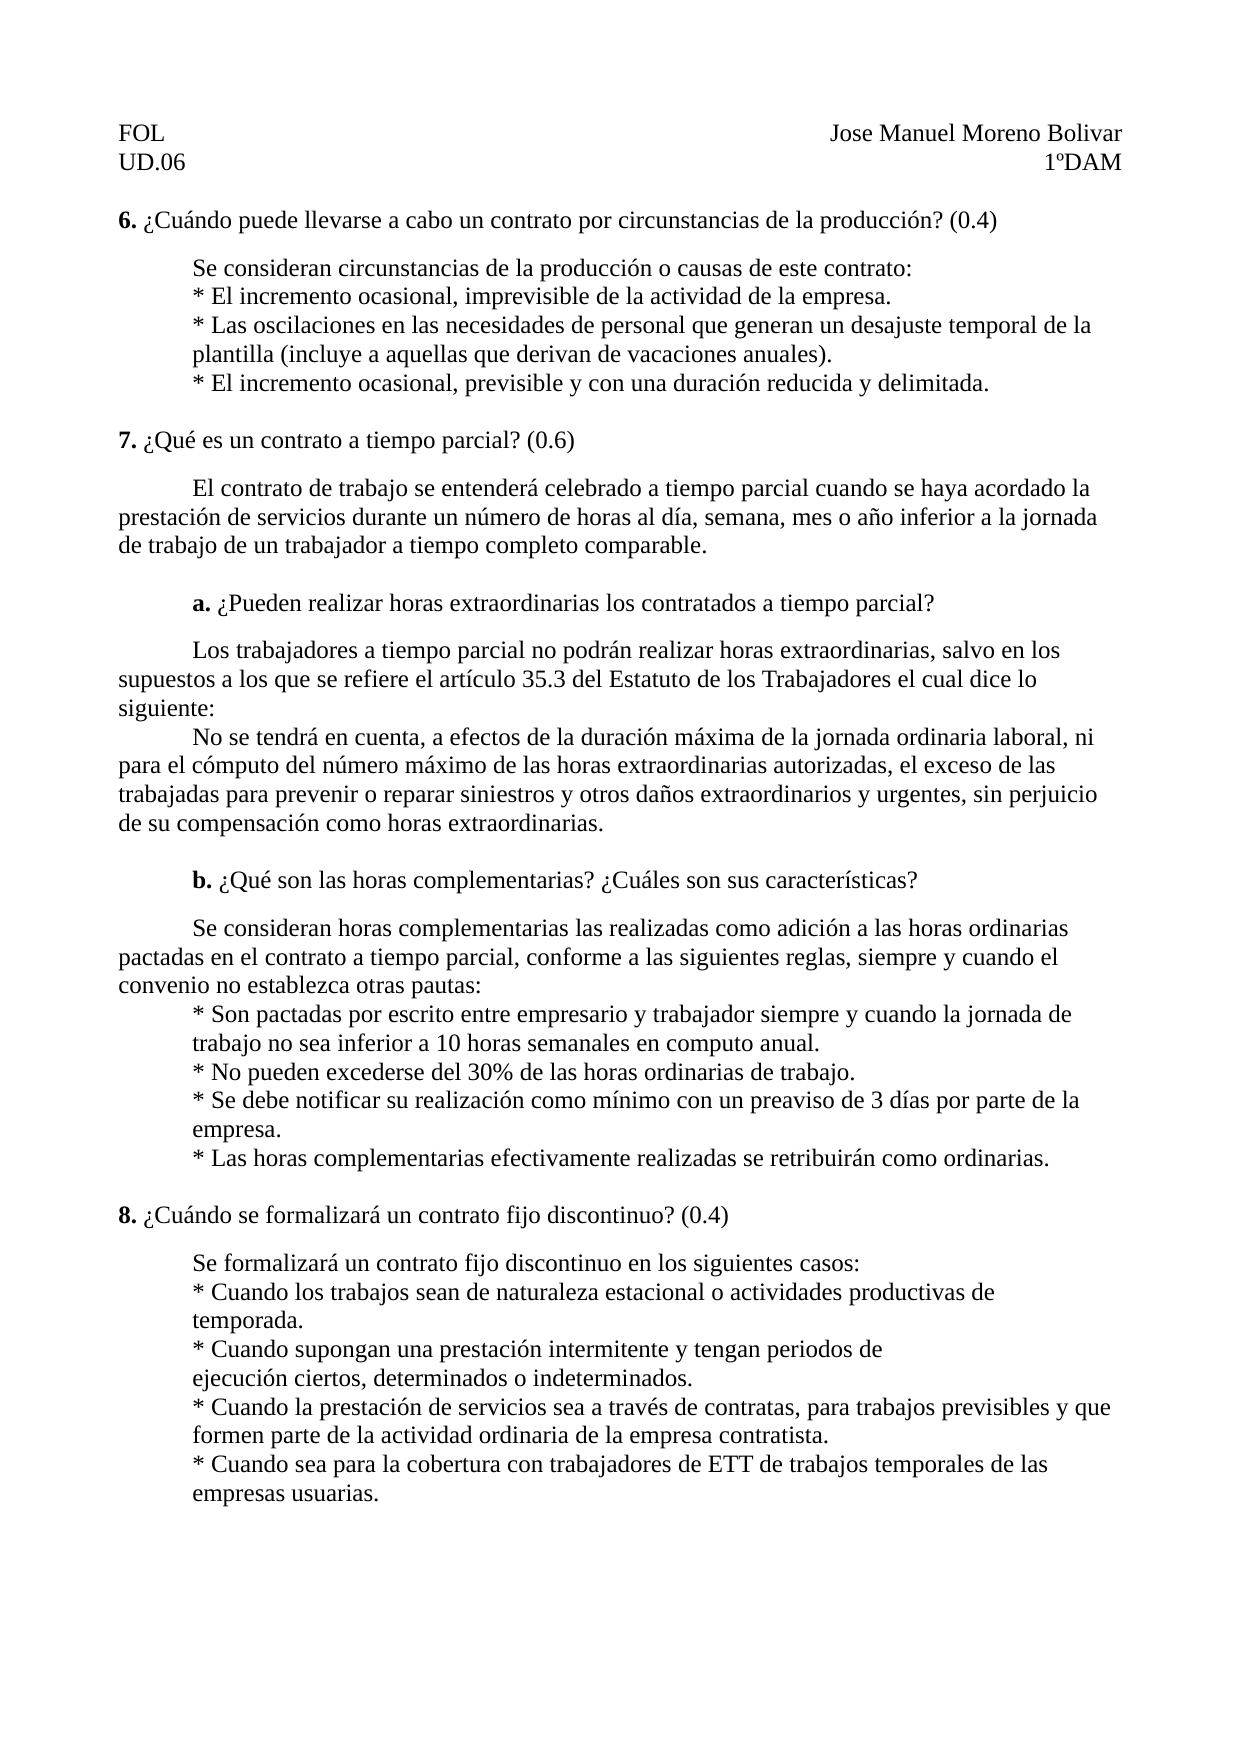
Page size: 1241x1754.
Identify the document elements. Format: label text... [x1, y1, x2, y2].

text ejecución ciertos, determinados o indeterminados. [118, 1363, 1122, 1392]
text El contrato de trabajo se entenderá celebrado a tiempo parcial cuando se haya acordado la prestación de servicios durante un número de horas al día, semana, mes o año inferior a la jornada de trabajo de un trabajador a tiempo completo comparable. [118, 473, 1122, 559]
text temporada. [118, 1306, 1122, 1334]
text a. ¿Pueden realizar horas extraordinarias los contratados a tiempo parcial? [118, 588, 1122, 617]
text Se consideran circunstancias de la producción o causas de este contrato: [118, 253, 1122, 281]
text * Se debe notificar su realización como mínimo con un preaviso de 3 días por parte de la empresa. [118, 1086, 1122, 1143]
text * El incremento ocasional, imprevisible de la actividad de la empresa. [118, 281, 1122, 310]
text 7. ¿Qué es un contrato a tiempo parcial? (0.6) [118, 425, 1122, 454]
text empresas usuarias. [118, 1478, 1122, 1507]
text 8. ¿Cuándo se formalizará un contrato fijo discontinuo? (0.4) [118, 1201, 1122, 1229]
text No se tendrá en cuenta, a efectos de la duración máxima de la jornada ordinaria laboral, ni para el cómputo del número máximo de las horas extraordinarias autorizadas, el exceso de las trabajadas para prevenir o reparar siniestros y otros daños extraordinarios y urgentes, sin perjuicio de su compensación como horas extraordinarias. [118, 722, 1122, 837]
text Se consideran horas complementarias las realizadas como adición a las horas ordinarias pactadas en el contrato a tiempo parcial, conforme a las siguientes reglas, siempre y cuando el convenio no establezca otras pautas: [118, 913, 1122, 999]
text * Las oscilaciones en las necesidades de personal que generan un desajuste temporal de la plantilla (incluye a aquellas que derivan de vacaciones anuales). [118, 310, 1122, 368]
text 6. ¿Cuándo puede llevarse a cabo un contrato por circunstancias de la producción? (0.4) [118, 205, 1122, 234]
text * Cuando sea para la cobertura con trabajadores de ETT de trabajos temporales de las [118, 1449, 1122, 1478]
text Se formalizará un contrato fijo discontinuo en los siguientes casos: [118, 1248, 1122, 1277]
text * Cuando los trabajos sean de naturaleza estacional o actividades productivas de [118, 1277, 1122, 1306]
text * El incremento ocasional, previsible y con una duración reducida y delimitada. [118, 368, 1122, 396]
text Los trabajadores a tiempo parcial no podrán realizar horas extraordinarias, salvo en los supuestos a los que se refiere el artículo 35.3 del Estatuto de los Trabajadores el cual dice lo siguiente: [118, 635, 1122, 722]
text * Son pactadas por escrito entre empresario y trabajador siempre y cuando la jornada de trabajo no sea inferior a 10 horas semanales en computo anual. [118, 999, 1122, 1057]
text * Cuando supongan una prestación intermitente y tengan periodos de [118, 1334, 1122, 1363]
text * Las horas complementarias efectivamente realizadas se retribuirán como ordinarias. [118, 1143, 1122, 1172]
text b. ¿Qué son las horas complementarias? ¿Cuáles son sus características? [118, 865, 1122, 894]
text * Cuando la prestación de servicios sea a través de contratas, para trabajos previsibles y que formen parte de la actividad ordinaria de la empresa contratista. [118, 1392, 1122, 1449]
text * No pueden excederse del 30% de las horas ordinarias de trabajo. [118, 1057, 1122, 1086]
